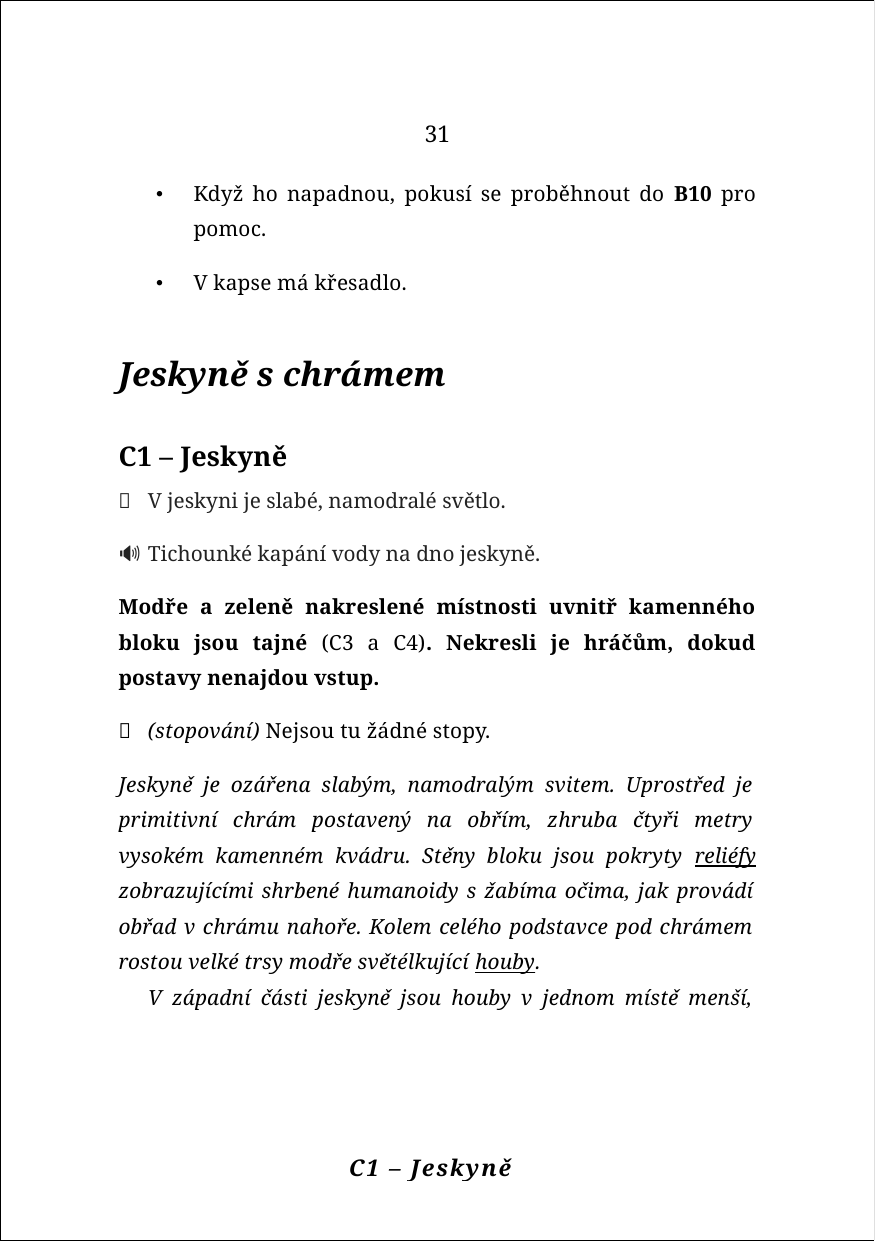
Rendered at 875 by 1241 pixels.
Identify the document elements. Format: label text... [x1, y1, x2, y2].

list Když ho napadnou, pokusí se proběhnout do B10 pro pomoc. [156, 179, 756, 243]
text 🔊 Tichounké kapání vody na dno jeskyně. [118, 539, 756, 568]
subtitle Jeskyně s chrámem [118, 351, 756, 396]
text Jeskyně je ozářena slabým, namodralým svitem. Uprostřed je primitivní chrám postavený na obřím, zhruba čtyři metry vysokém kamenném kvádru. Stěny bloku jsou pokryty reliéfy zobrazujícími shrbené humanoidy s žabíma očima, jak provádí obřad v chrámu nahoře. Kolem celého podstavce pod chrámem rostou velké trsy modře světélkující houby. V západní části jeskyně jsou houby v jednom místě menší, [118, 770, 756, 1011]
text Modře a zeleně nakreslené místnosti uvnitř kamenného bloku jsou tajné (C3 a C4). Nekresli je hráčům, dokud postavy nenajdou vstup. [118, 592, 756, 692]
text 👣 (stopování) Nejsou tu žádné stopy. [118, 717, 756, 745]
list V kapse má křesadlo. [156, 268, 756, 296]
text 💡 V jeskyni je slabé, namodralé světlo. [118, 486, 756, 514]
subtitle C1 – Jeskyně [118, 437, 756, 474]
